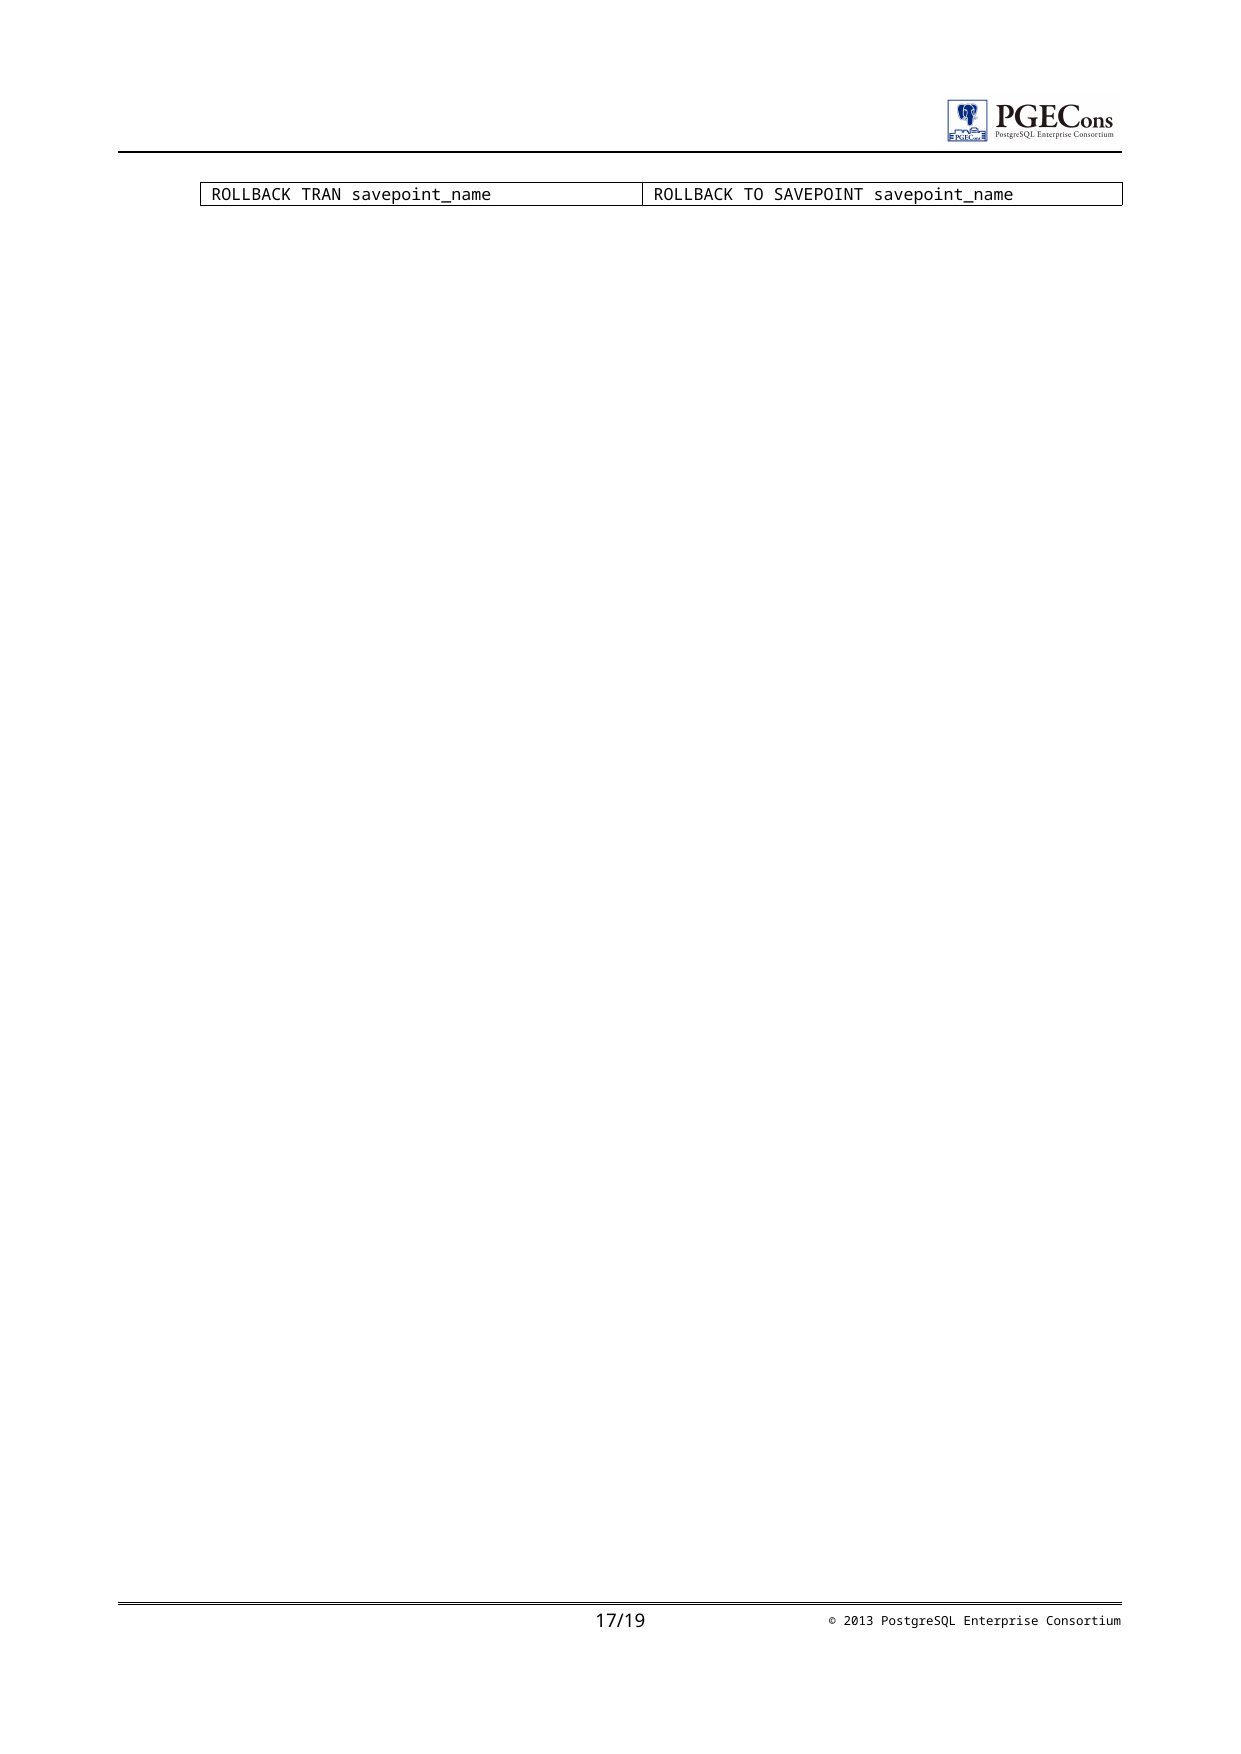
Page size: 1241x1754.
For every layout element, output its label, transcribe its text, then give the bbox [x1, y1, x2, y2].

table_cell ROLLBACK TRAN savepoint_name [201, 183, 642, 205]
table_cell ROLLBACK TO SAVEPOINT savepoint_name [643, 183, 1122, 205]
picture [941, 94, 1119, 147]
